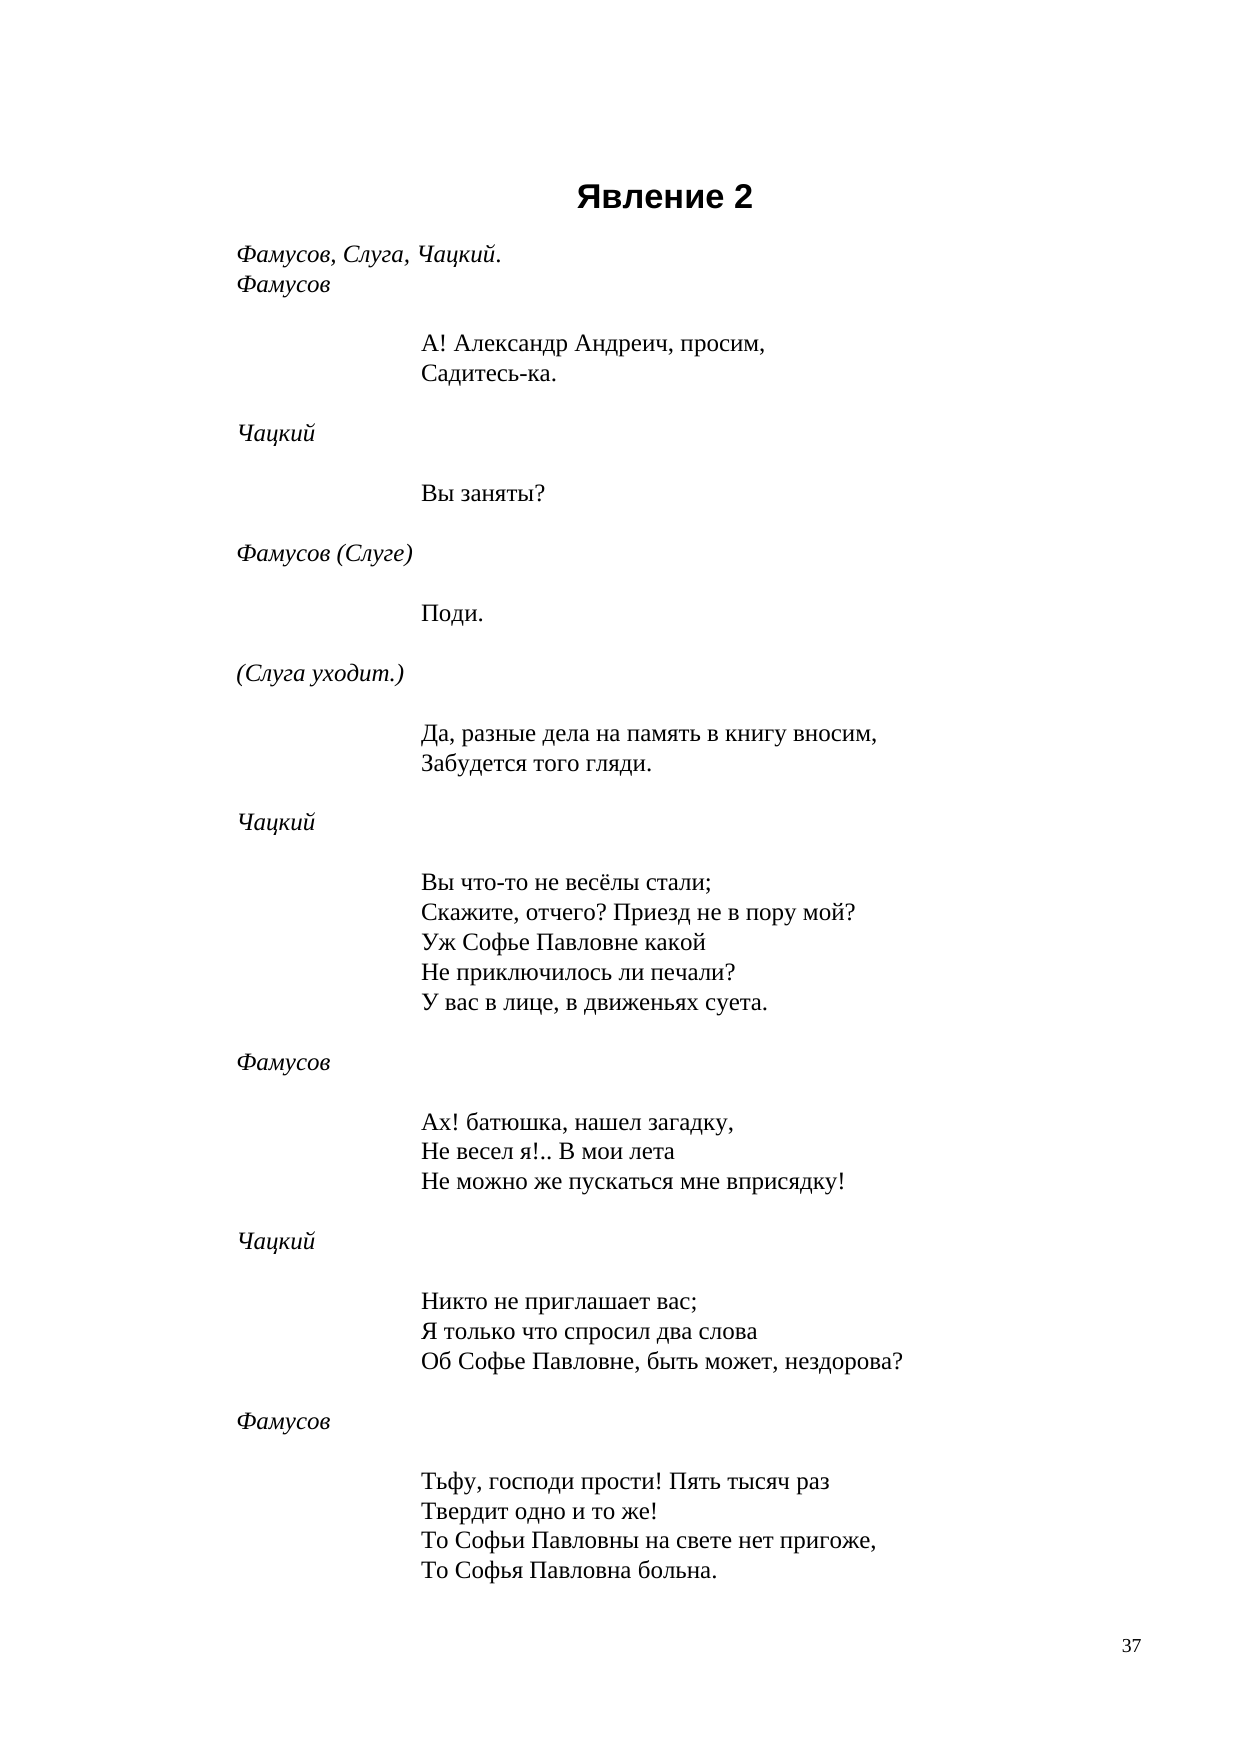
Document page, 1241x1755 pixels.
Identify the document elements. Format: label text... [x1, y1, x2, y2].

text Фамусов (Слуге) [236, 538, 1168, 567]
text Скажите, отчего? Приезд не в пору мой? Уж Софье Павловне какой [421, 897, 881, 956]
text А! Александр Андреич, просим, Садитесь-ка. [421, 328, 766, 387]
text Не приключилось ли печали? [421, 957, 1168, 985]
text Тьфу, господи прости! Пять тысяч раз Твердит одно и то же! [421, 1466, 832, 1524]
text Никто не приглашает вас; [421, 1286, 1168, 1315]
text Да, разные дела на память в книгу вносим, Забудется того гляди. [421, 718, 879, 776]
text Фамусов [236, 1406, 1168, 1435]
text Об Софье Павловне, быть может, нездорова? [421, 1346, 1168, 1375]
text Вы заняты? [421, 478, 1168, 507]
text Ах! батюшка, нашел загадку, Не весел я!.. В мои лета [421, 1107, 758, 1165]
text Фамусов, Слуга, Чацкий. Фамусов [236, 239, 578, 298]
text Фамусов [236, 1047, 1168, 1076]
text Поди. [421, 598, 1168, 627]
text Явление 2 [252, 176, 1077, 216]
text Чацкий [236, 807, 1168, 836]
text (Слуга уходит.) [236, 658, 1168, 687]
text У вас в лице, в движеньях суета. [421, 987, 1168, 1016]
text Чацкий [236, 1226, 1168, 1255]
text Не можно же пускаться мне вприсядку! [421, 1166, 1168, 1195]
text Вы что-то не весёлы стали; [421, 867, 1168, 896]
text Я только что спросил два слова [421, 1316, 1168, 1345]
text Чацкий [236, 418, 1168, 447]
text То Софьи Павловны на свете нет пригоже, То Софья Павловна больна. [421, 1526, 893, 1584]
